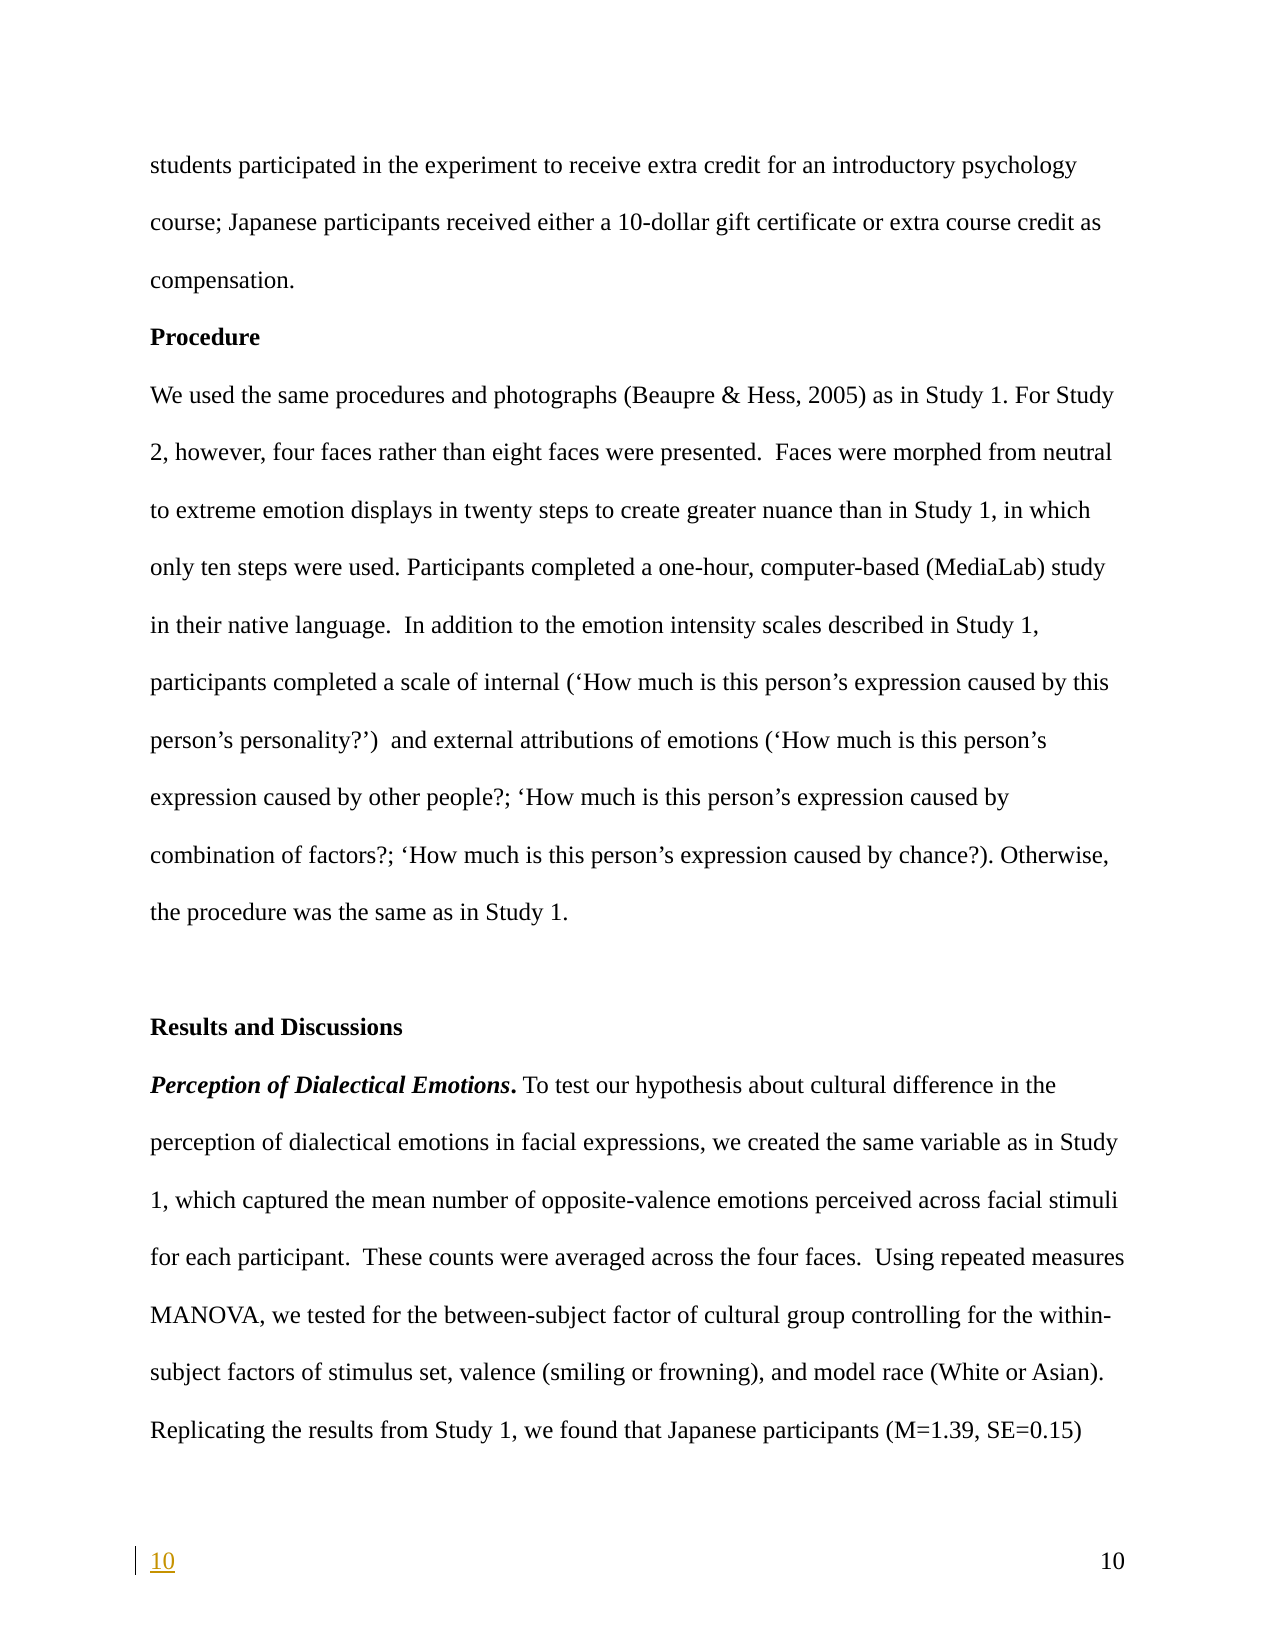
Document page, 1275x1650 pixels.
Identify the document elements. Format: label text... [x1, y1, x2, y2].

text Procedure [150, 322, 1125, 351]
text Perception of Dialectical Emotions. To test our hypothesis about cultural difference in the perception of dialectical emotions in facial expressions, we created the same variable as in Study 1, which captured the mean number of opposite-valence emotions perceived across facial stimuli for each participant. These counts were averaged across the four faces. Using repeated measures MANOVA, we tested for the between-subject factor of cultural group controlling for the within-subject factors of stimulus set, valence (smiling or frowning), and model race (White or Asian). Replicating the results from Study 1, we found that Japanese participants (M=1.39, SE=0.15) [150, 1070, 1125, 1444]
text We used the same procedures and photographs (Beaupre & Hess, 2005) as in Study 1. For Study 2, however, four faces rather than eight faces were presented. Faces were morphed from neutral to extreme emotion displays in twenty steps to create greater nuance than in Study 1, in which only ten steps were used. Participants completed a one-hour, computer-based (MediaLab) study in their native language. In addition to the emotion intensity scales described in Study 1, participants completed a scale of internal (‘How much is this person’s expression caused by this person’s personality?’) and external attributions of emotions (‘How much is this person’s expression caused by other people?; ‘How much is this person’s expression caused by combination of factors?; ‘How much is this person’s expression caused by chance?). Otherwise, the procedure was the same as in Study 1. [150, 380, 1125, 926]
text Results and Discussions [150, 1012, 1125, 1041]
text students participated in the experiment to receive extra credit for an introductory psychology course; Japanese participants received either a 10-dollar gift certificate or extra course credit as compensation. [150, 150, 1125, 294]
